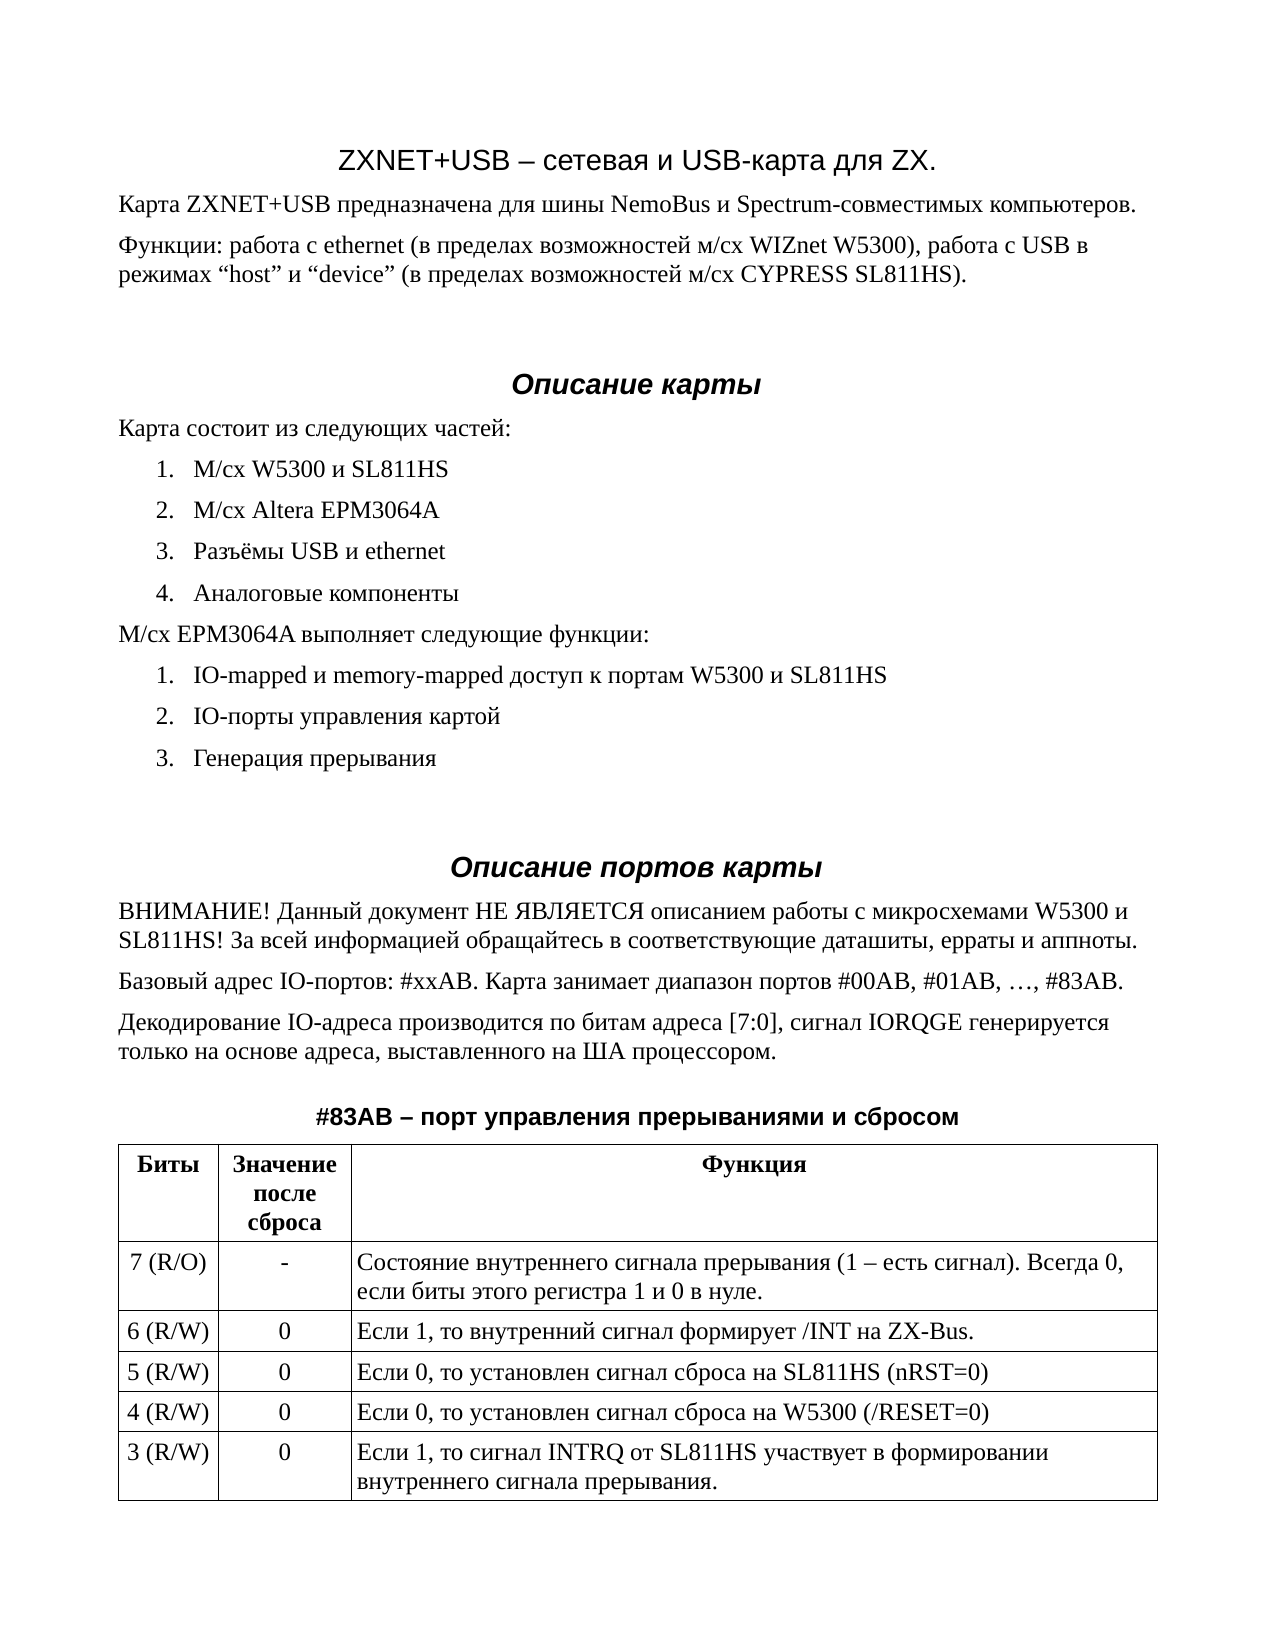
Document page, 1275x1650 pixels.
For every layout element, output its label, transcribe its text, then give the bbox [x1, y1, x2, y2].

table_cell Если 0, то установлен сигнал сброса на W5300 (/RESET=0) [352, 1392, 1157, 1431]
subtitle Описание карты [118, 367, 1157, 400]
table_cell 7 (R/O) [119, 1242, 218, 1310]
table_cell 0 [219, 1352, 351, 1391]
table_cell - [219, 1242, 351, 1310]
text Карта ZXNET+USB предназначена для шины NemoBus и Spectrum-совместимых компьютеров. [118, 189, 1157, 218]
table_cell 5 (R/W) [119, 1352, 218, 1391]
list М/сх W5300 и SL811HS [156, 454, 1157, 483]
subtitle #83AB – порт управления прерываниями и сбросом [118, 1102, 1157, 1131]
text М/сх EPM3064A выполняет следующие функции: [118, 619, 1157, 648]
table_cell 3 (R/W) [119, 1432, 218, 1500]
table_cell Состояние внутреннего сигнала прерывания (1 – есть сигнал). Всегда 0, если биты этого регистра 1 и 0 в нуле. [352, 1242, 1157, 1310]
text Карта состоит из следующих частей: [118, 413, 1157, 441]
table_header Биты [119, 1145, 218, 1241]
table_cell 0 [219, 1311, 351, 1351]
table_cell Если 1, то сигнал INTRQ от SL811HS участвует в формировании внутреннего сигнала прерывания. [352, 1432, 1157, 1500]
table_cell 0 [219, 1392, 351, 1431]
subtitle ZXNET+USB – сетевая и USB-карта для ZX. [118, 143, 1157, 177]
list IO-порты управления картой [156, 701, 1157, 730]
table_cell 0 [219, 1432, 351, 1500]
text Функции: работа с ethernet (в пределах возможностей м/сх WIZnet W5300), работа с USB в режимах “host” и “device” (в пределах возможностей м/сх CYPRESS SL811HS). [118, 230, 1157, 288]
table_cell Если 1, то внутренний сигнал формирует /INT на ZX-Bus. [352, 1311, 1157, 1351]
text Базовый адрес IO-портов: #xxAB. Карта занимает диапазон портов #00AB, #01AB, …, #83AB. [118, 966, 1157, 995]
table_cell 6 (R/W) [119, 1311, 218, 1351]
list Аналоговые компоненты [156, 578, 1157, 606]
table_cell 4 (R/W) [119, 1392, 218, 1431]
list IO-mapped и memory-mapped доступ к портам W5300 и SL811HS [156, 660, 1157, 689]
table_cell Если 0, то установлен сигнал сброса на SL811HS (nRST=0) [352, 1352, 1157, 1391]
list Разъёмы USB и ethernet [156, 536, 1157, 565]
text Декодирование IO-адреса производится по битам адреса [7:0], сигнал IORQGE генерируется только на основе адреса, выставленного на ША процессором. [118, 1007, 1157, 1065]
list М/сх Altera EPM3064A [156, 495, 1157, 524]
table_header Функция [352, 1145, 1157, 1241]
list Генерация прерывания [156, 743, 1157, 771]
subtitle Описание портов карты [118, 850, 1157, 884]
text ВНИМАНИЕ! Данный документ НЕ ЯВЛЯЕТСЯ описанием работы с микросхемами W5300 и SL811HS! За всей информацией обращайтесь в соответствующие даташиты, ерраты и аппноты. [118, 896, 1157, 954]
table_header Значение после сброса [219, 1145, 351, 1241]
